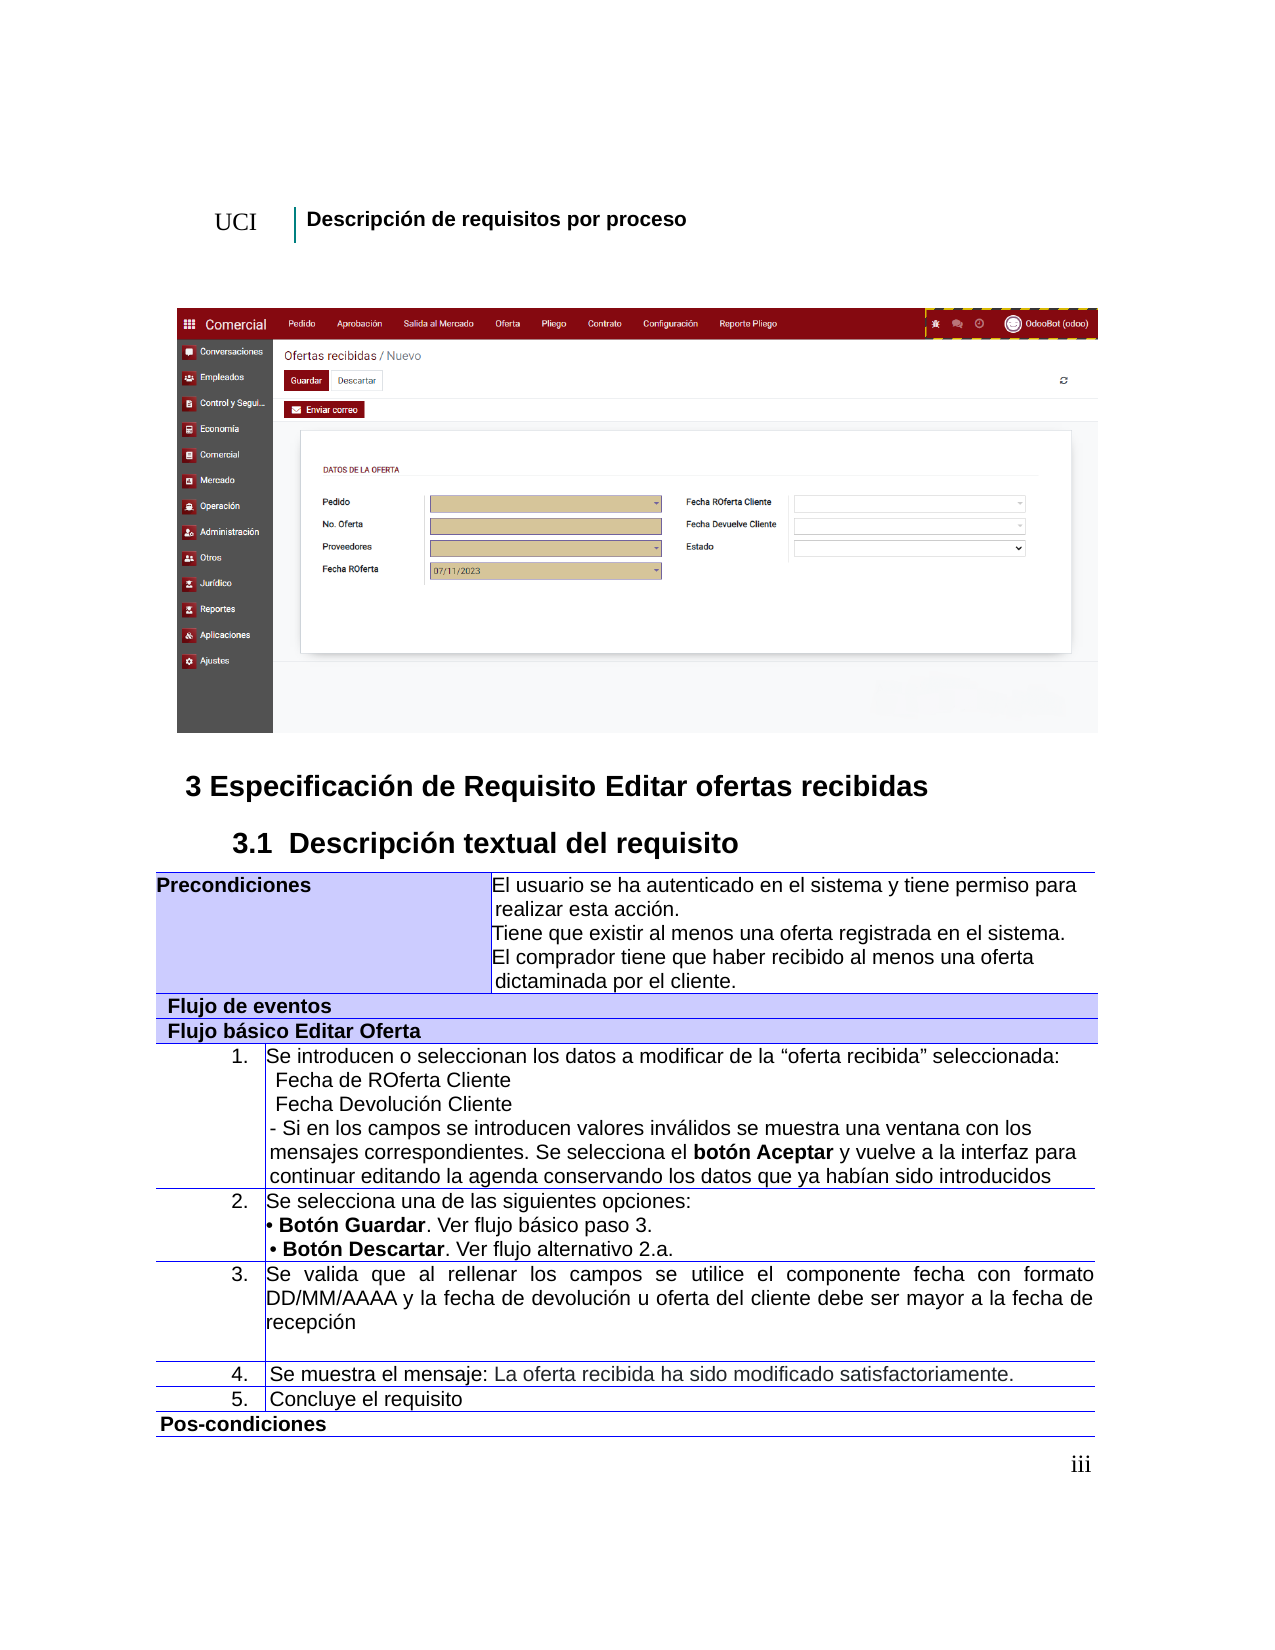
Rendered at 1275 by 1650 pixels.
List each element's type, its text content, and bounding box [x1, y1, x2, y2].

table_cell Concluye el requisito [266, 1387, 1095, 1411]
table_cell 5. [156, 1387, 265, 1411]
subtitle Descripción textual del requisito [177, 826, 1098, 860]
table_cell 1. [156, 1044, 265, 1188]
table_cell Flujo básico Editar Oferta [156, 1019, 1098, 1043]
subtitle Especificación de Requisito Editar ofertas recibidas [177, 769, 1098, 802]
table_cell Se selecciona una de las siguientes opciones: • Botón Guardar. Ver flujo básico paso 3. • Botón Descartar. Ver flujo alternativo 2.a. [266, 1189, 1095, 1261]
table_cell Se introducen o seleccionan los datos a modificar de la “oferta recibida” seleccionada: Fecha de ROferta Cliente Fecha Devolución Cliente - Si en los campos se introducen valores inválidos se muestra una ventana con los mensajes correspondientes. Se selecciona el botón Aceptar y vuelve a la interfaz para continuar editando la agenda conservando los datos que ya habían sido introducidos [266, 1044, 1095, 1188]
table_cell 3. [156, 1262, 265, 1361]
table_header Precondiciones [156, 873, 491, 993]
table_header El usuario se ha autenticado en el sistema y tiene permiso para realizar esta acción. Tiene que existir al menos una oferta registrada en el sistema. El comprador tiene que haber recibido al menos una oferta dictaminada por el cliente. [492, 873, 1095, 993]
table_cell Pos-condiciones [156, 1412, 1095, 1436]
table_cell Se valida que al rellenar los campos se utilice el componente fecha con formato DD/MM/AAAA y la fecha de devolución u oferta del cliente debe ser mayor a la fecha de recepción [266, 1262, 1095, 1361]
table_cell Se muestra el mensaje: La oferta recibida ha sido modificado satisfactoriamente. [266, 1362, 1095, 1386]
table_cell 4. [156, 1362, 265, 1386]
table_cell 2. [156, 1189, 265, 1261]
table_cell Flujo de eventos [156, 994, 1098, 1018]
